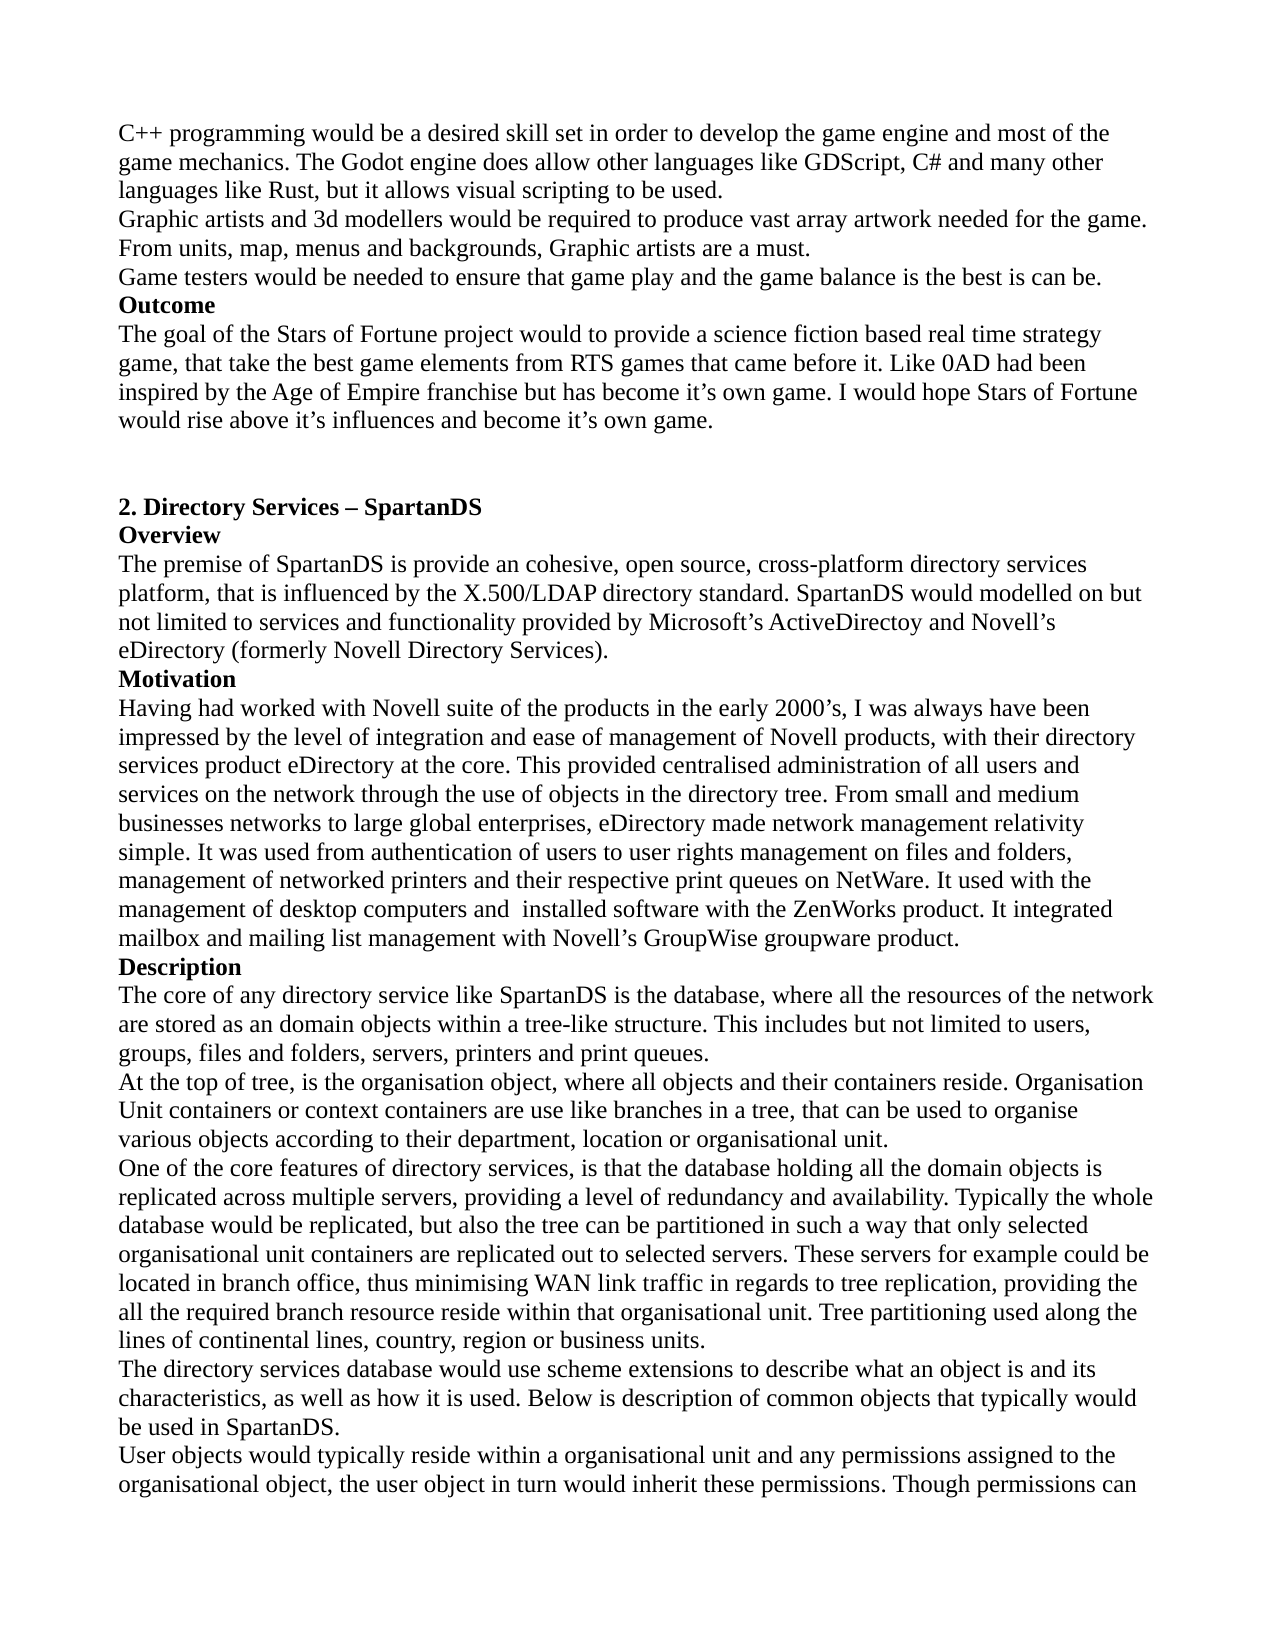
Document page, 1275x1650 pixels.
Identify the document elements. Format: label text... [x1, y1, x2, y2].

text Game testers would be needed to ensure that game play and the game balance is the best is can be. [118, 262, 1157, 291]
text C++ programming would be a desired skill set in order to develop the game engine and most of the game mechanics. The Godot engine does allow other languages like GDScript, C# and many other languages like Rust, but it allows visual scripting to be used. [118, 118, 1157, 204]
text Outcome [118, 291, 1157, 319]
text Description [118, 952, 1157, 981]
text Overview [118, 521, 1157, 549]
text Graphic artists and 3d modellers would be required to produce vast array artwork needed for the game. From units, map, menus and backgrounds, Graphic artists are a must. [118, 204, 1157, 262]
text One of the core features of directory services, is that the database holding all the domain objects is replicated across multiple servers, providing a level of redundancy and availability. Typically the whole database would be replicated, but also the tree can be partitioned in such a way that only selected organisational unit containers are replicated out to selected servers. These servers for example could be located in branch office, thus minimising WAN link traffic in regards to tree replication, providing the all the required branch resource reside within that organisational unit. Tree partitioning used along the lines of continental lines, country, region or business units. [118, 1153, 1157, 1354]
text The premise of SpartanDS is provide an cohesive, open source, cross-platform directory services platform, that is influenced by the X.500/LDAP directory standard. SpartanDS would modelled on but not limited to services and functionality provided by Microsoft’s ActiveDirectoy and Novell’s eDirectory (formerly Novell Directory Services). [118, 549, 1157, 664]
text The directory services database would use scheme extensions to describe what an object is and its characteristics, as well as how it is used. Below is description of common objects that typically would be used in SpartanDS. [118, 1354, 1157, 1441]
text At the top of tree, is the organisation object, where all objects and their containers reside. Organisation Unit containers or context containers are use like branches in a tree, that can be used to organise various objects according to their department, location or organisational unit. [118, 1067, 1157, 1153]
text The goal of the Stars of Fortune project would to provide a science fiction based real time strategy game, that take the best game elements from RTS games that came before it. Like 0AD had been inspired by the Age of Empire franchise but has become it’s own game. I would hope Stars of Fortune would rise above it’s influences and become it’s own game. [118, 319, 1157, 434]
text The core of any directory service like SpartanDS is the database, where all the resources of the network are stored as an domain objects within a tree-like structure. This includes but not limited to users, groups, files and folders, servers, printers and print queues. [118, 981, 1157, 1067]
text Having had worked with Novell suite of the products in the early 2000’s, I was always have been impressed by the level of integration and ease of management of Novell products, with their directory services product eDirectory at the core. This provided centralised administration of all users and services on the network through the use of objects in the directory tree. From small and medium businesses networks to large global enterprises, eDirectory made network management relativity simple. It was used from authentication of users to user rights management on files and folders, management of networked printers and their respective print queues on NetWare. It used with the management of desktop computers and installed software with the ZenWorks product. It integrated mailbox and mailing list management with Novell’s GroupWise groupware product. [118, 693, 1157, 952]
text 2. Directory Services – SpartanDS [118, 492, 1157, 521]
text User objects would typically reside within a organisational unit and any permissions assigned to the organisational object, the user object in turn would inherit these permissions. Though permissions can [118, 1441, 1157, 1498]
text Motivation [118, 664, 1157, 693]
